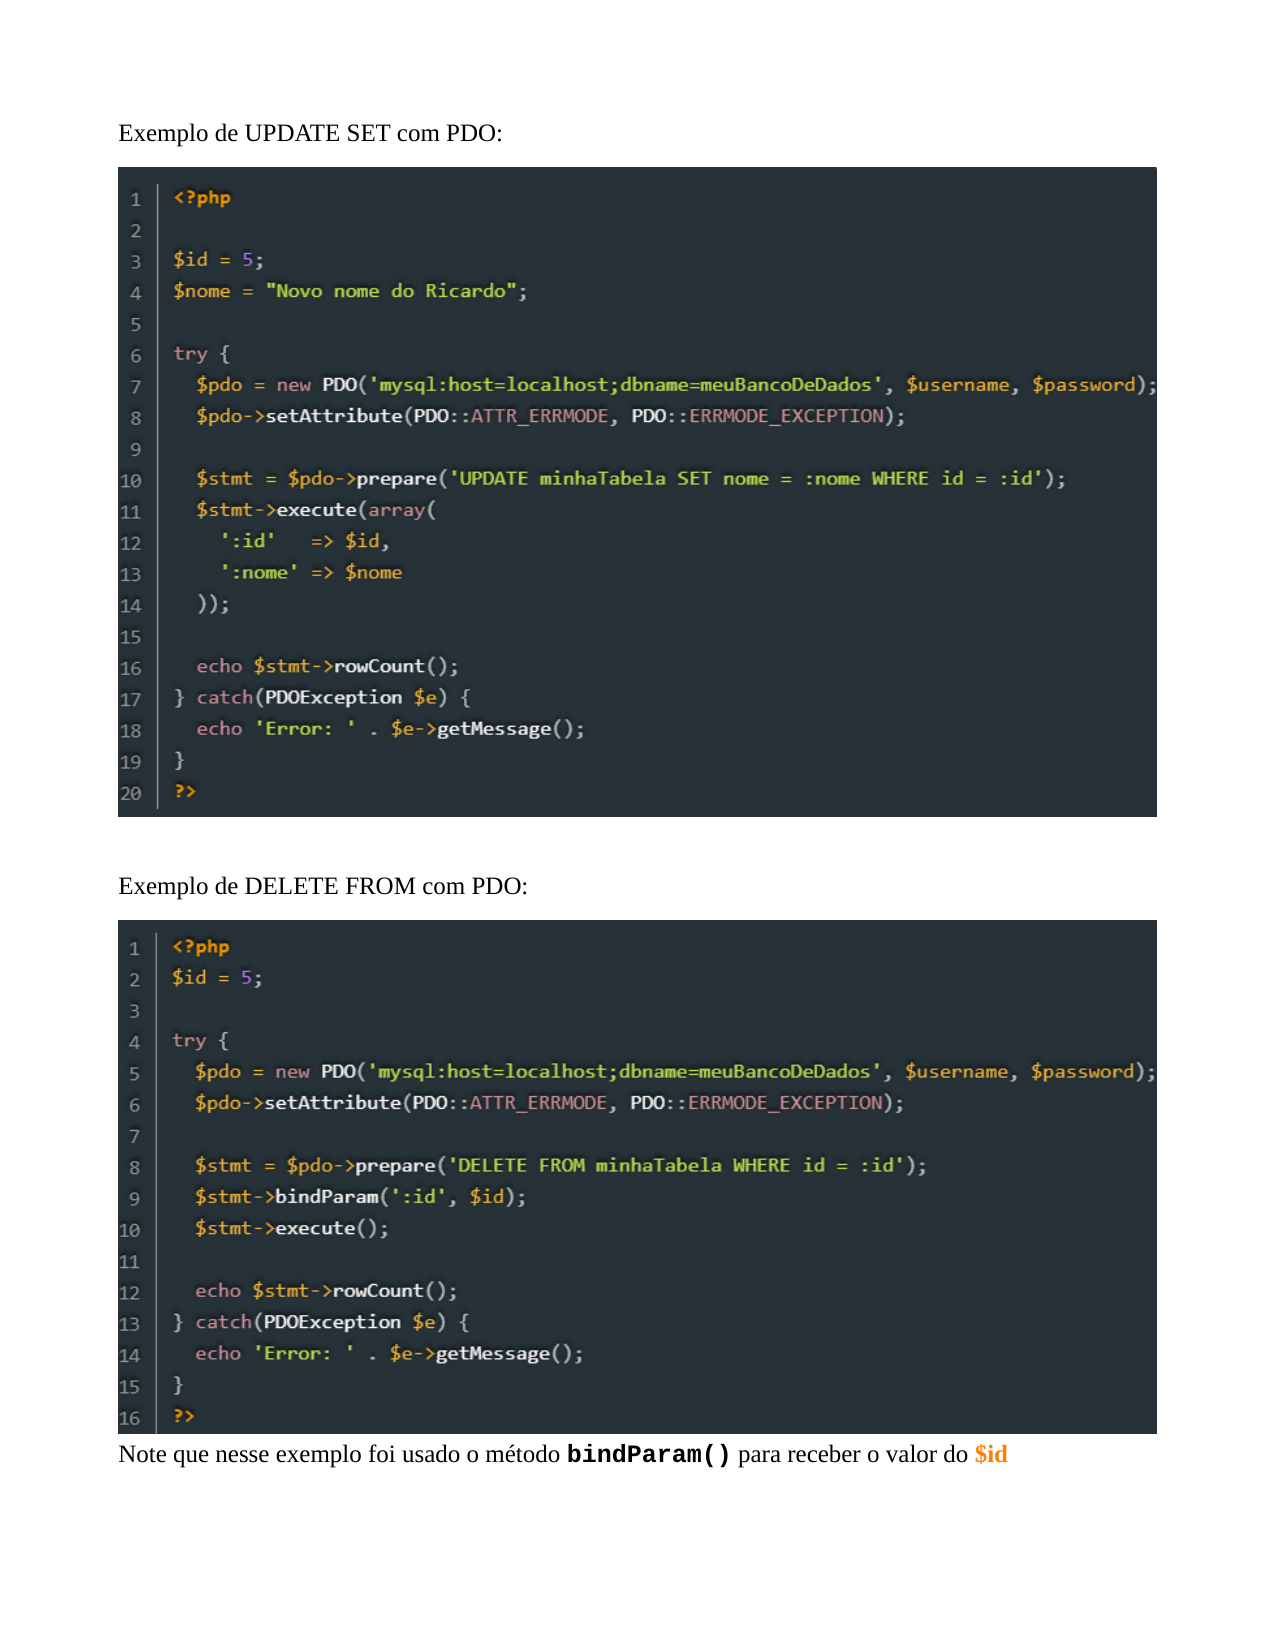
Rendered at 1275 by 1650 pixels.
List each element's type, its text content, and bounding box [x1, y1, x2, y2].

text Note que nesse exemplo foi usado o método bindParam() para receber o valor do $id [118, 1434, 1157, 1470]
picture [118, 167, 1157, 817]
text Exemplo de UPDATE SET com PDO: [118, 118, 1157, 147]
text Exemplo de DELETE FROM com PDO: [118, 871, 1157, 900]
picture [118, 920, 1157, 1434]
